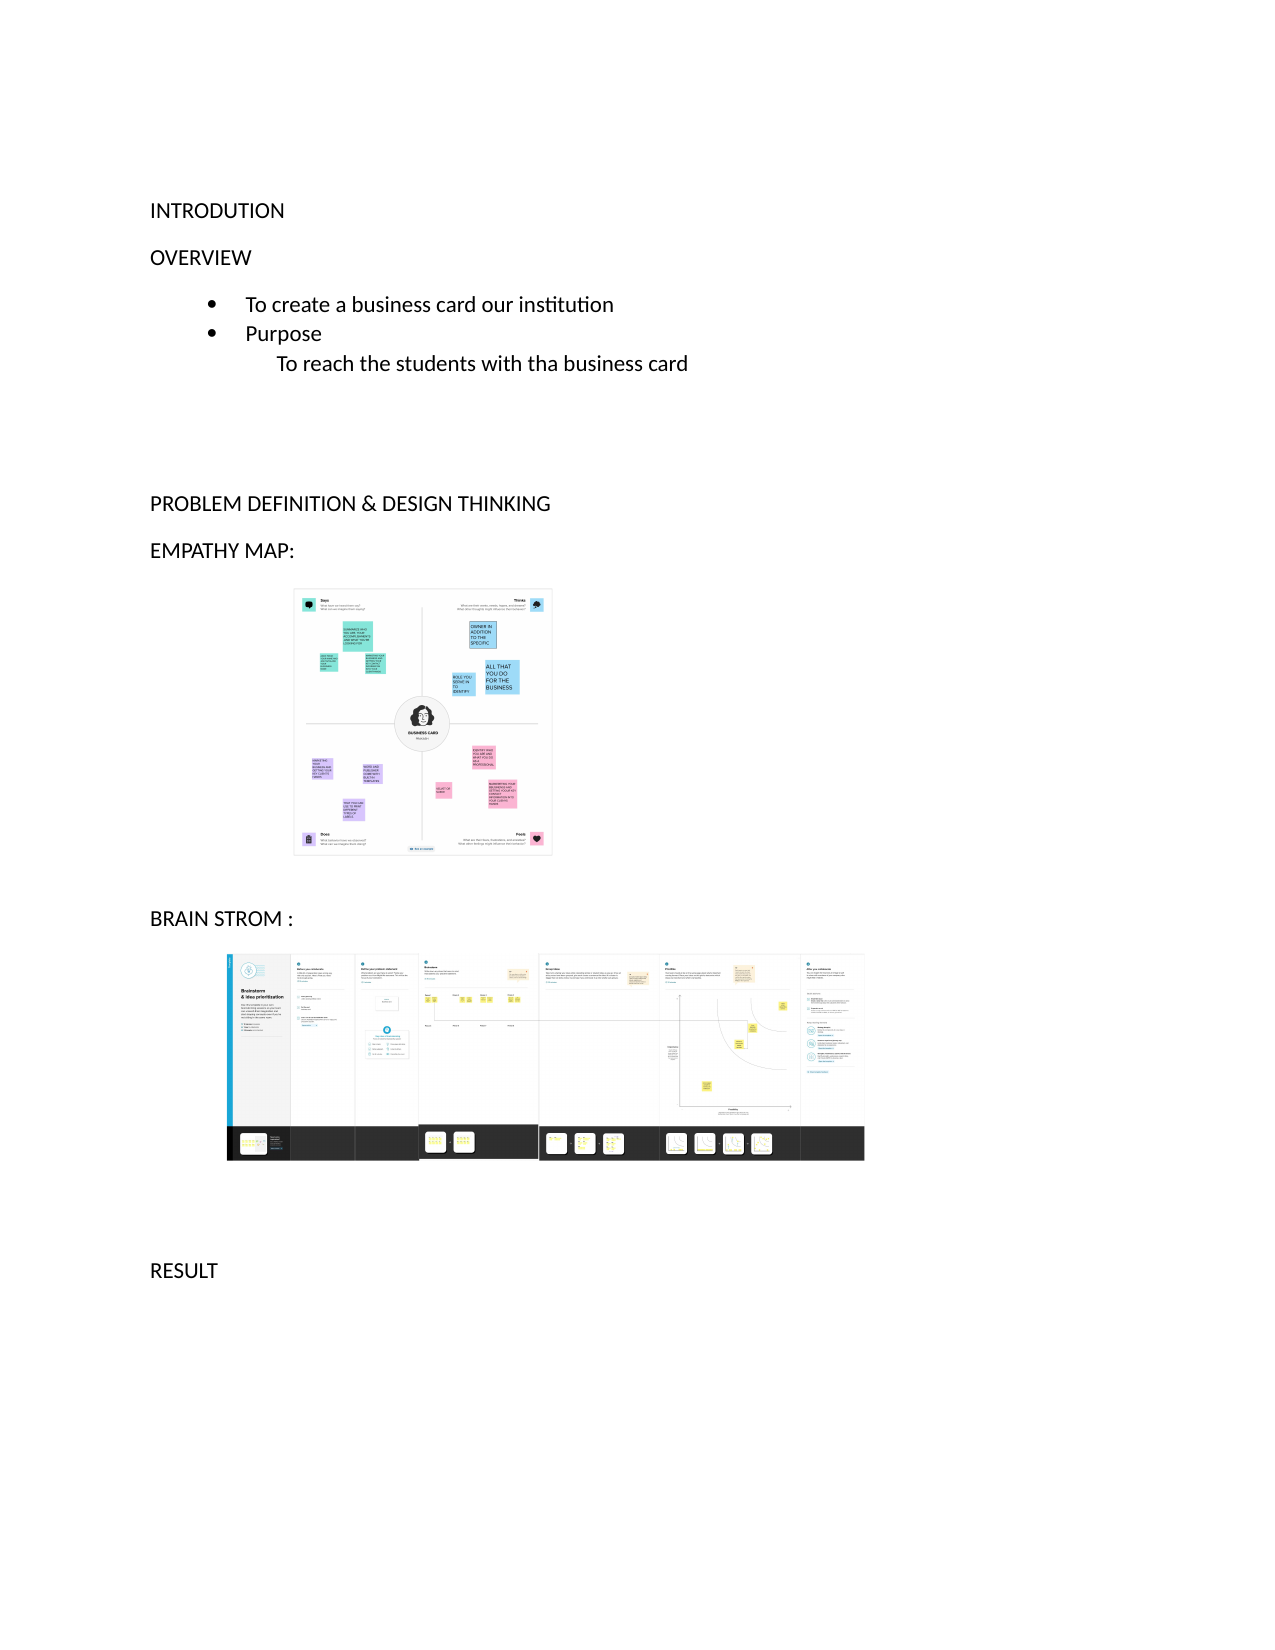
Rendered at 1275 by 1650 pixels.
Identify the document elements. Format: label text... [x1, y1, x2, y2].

text BRAIN STROM : [150, 904, 1125, 932]
text RESULT [150, 1256, 1125, 1284]
text EMPATHY MAP: [150, 536, 1125, 564]
list To create a business card our institution [208, 290, 1125, 318]
text PROBLEM DEFINITION & DESIGN THINKING [150, 489, 1125, 517]
list Purpose [208, 319, 1125, 348]
text OVERVIEW [150, 243, 1125, 271]
list To reach the students with tha business card [245, 349, 1125, 377]
text INTRODUTION [150, 197, 1125, 224]
